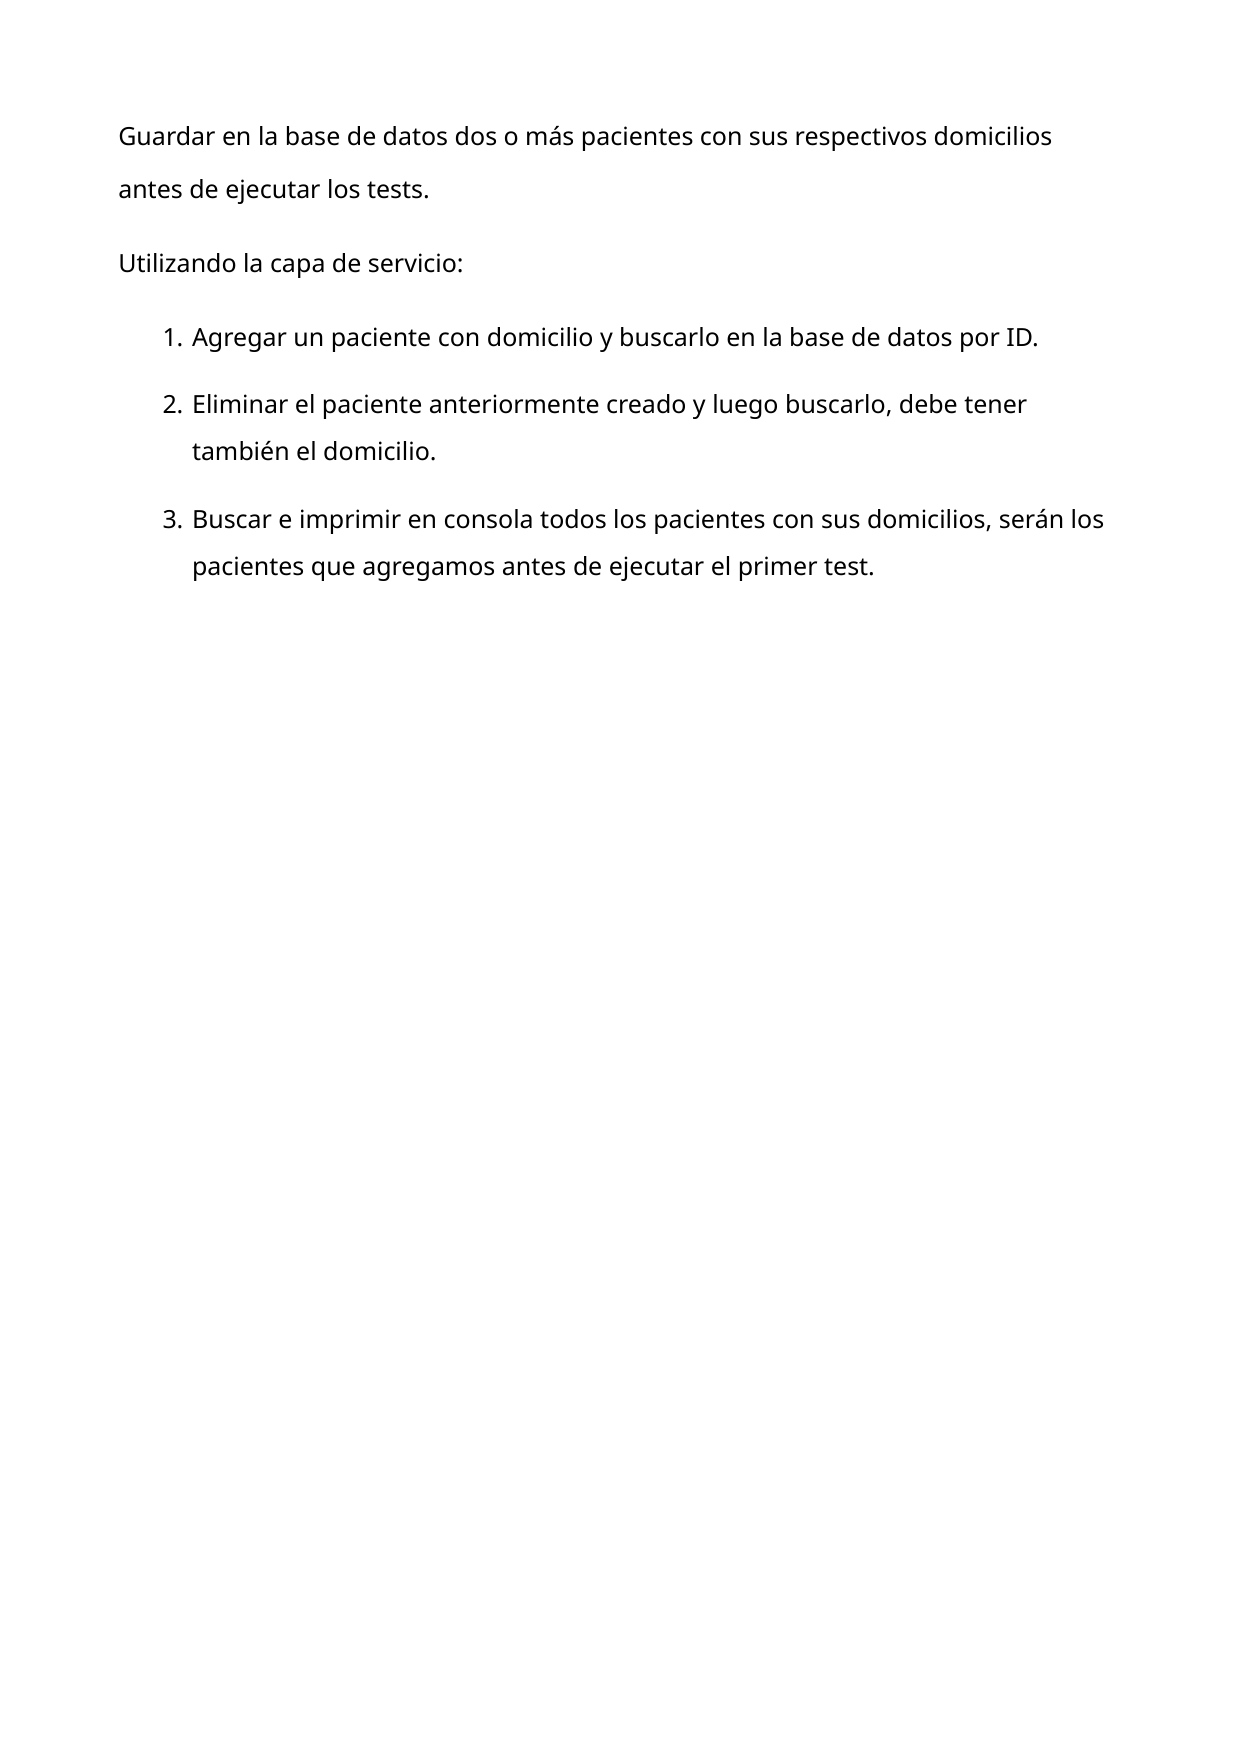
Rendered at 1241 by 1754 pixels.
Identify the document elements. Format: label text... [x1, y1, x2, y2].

list Agregar un paciente con domicilio y buscarlo en la base de datos por ID. [162, 319, 1122, 353]
list Buscar e imprimir en consola todos los pacientes con sus domicilios, serán los pacientes que agregamos antes de ejecutar el primer test. [162, 502, 1122, 583]
list Eliminar el paciente anteriormente creado y luego buscarlo, debe tener también el domicilio. [162, 387, 1122, 468]
text Guardar en la base de datos dos o más pacientes con sus respectivos domicilios antes de ejecutar los tests. [118, 118, 1122, 205]
text Utilizando la capa de servicio: [118, 245, 1122, 279]
